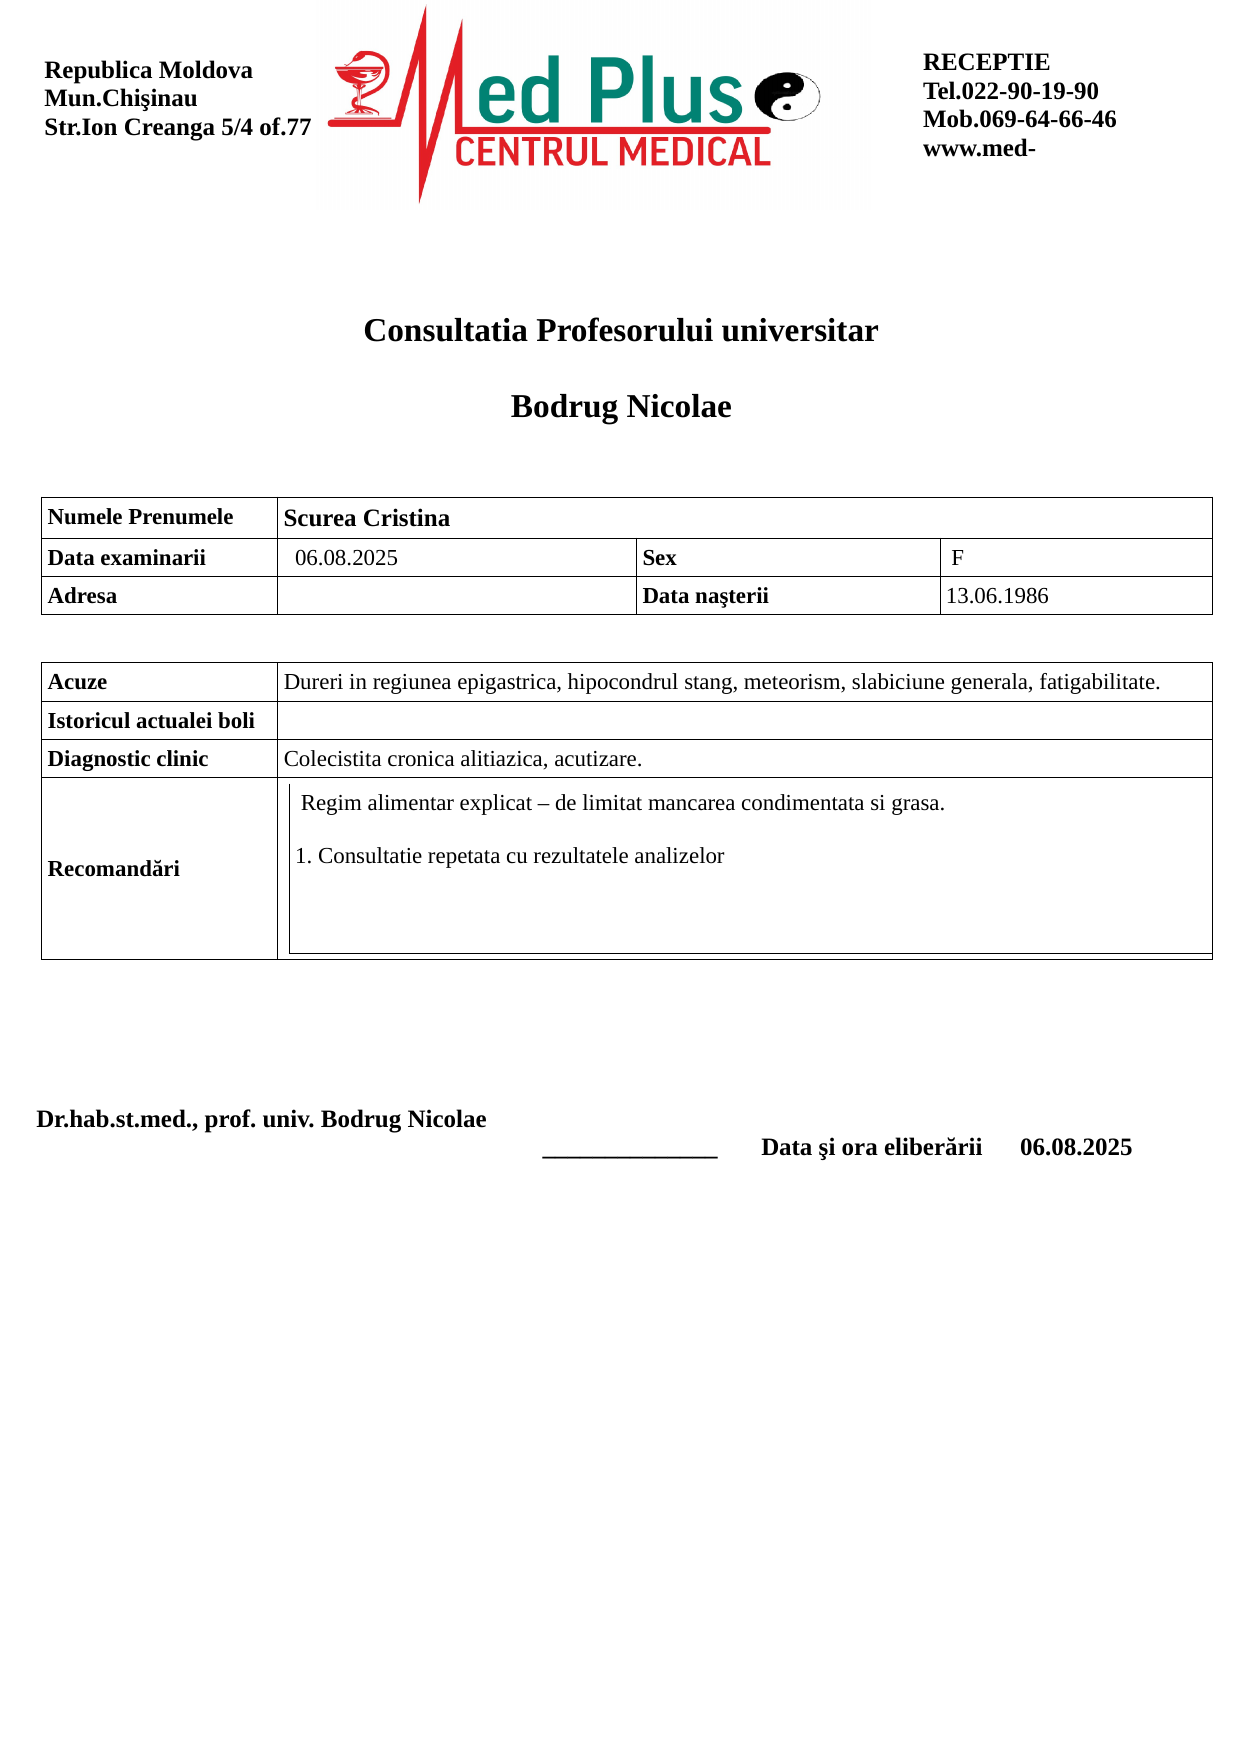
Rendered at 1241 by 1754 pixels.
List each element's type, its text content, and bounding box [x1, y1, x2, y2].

table_header Numele Prenumele [42, 498, 277, 537]
text ______________ Data şi ora eliberării 06.08.2025 [36, 1132, 1206, 1161]
table_header Scurea Cristina [278, 498, 1212, 537]
table_header Acuze [42, 663, 277, 701]
table_cell [278, 577, 636, 614]
table_cell Data naşterii [637, 577, 940, 614]
table_cell Colecistita cronica alitiazica, acutizare. [278, 740, 1212, 777]
text Tel.022-90-19-90 [923, 76, 1122, 104]
table_cell 06.08.2025 [278, 539, 636, 576]
text Mob.069-64-66-46 [923, 104, 1122, 133]
text Consultatia Profesorului universitar [36, 310, 1206, 348]
table_cell Diagnostic clinic [42, 740, 277, 777]
text Republica Moldova [44, 55, 312, 83]
table_cell 13.06.1986 [941, 577, 1212, 614]
table_cell [278, 778, 1212, 959]
table_cell Data examinarii [42, 539, 277, 576]
text RECEPTIE [923, 47, 1122, 76]
text Bodrug Nicolae [36, 386, 1206, 425]
table_cell [278, 702, 1212, 739]
text Dr.hab.st.med., prof. univ. Bodrug Nicolae [36, 1104, 1206, 1132]
text Mun.Chişinau [44, 83, 312, 112]
text Str.Ion Creanga 5/4 of.77 [44, 112, 312, 141]
table_cell Recomandări [42, 778, 277, 959]
table_cell F [941, 539, 1212, 576]
text www.med-plus.md [923, 133, 1122, 166]
table_cell Adresa [42, 577, 277, 614]
table_cell Sex [637, 539, 940, 576]
table_header Regim alimentar explicat – de limitat mancarea condimentata si grasa. 1. Consultatie repetata cu rezultatele analizelor [290, 784, 1212, 953]
table_header Dureri in regiunea epigastrica, hipocondrul stang, meteorism, slabiciune generala, fatigabilitate. [278, 663, 1212, 701]
table_cell Istoricul actualei boli [42, 702, 277, 739]
